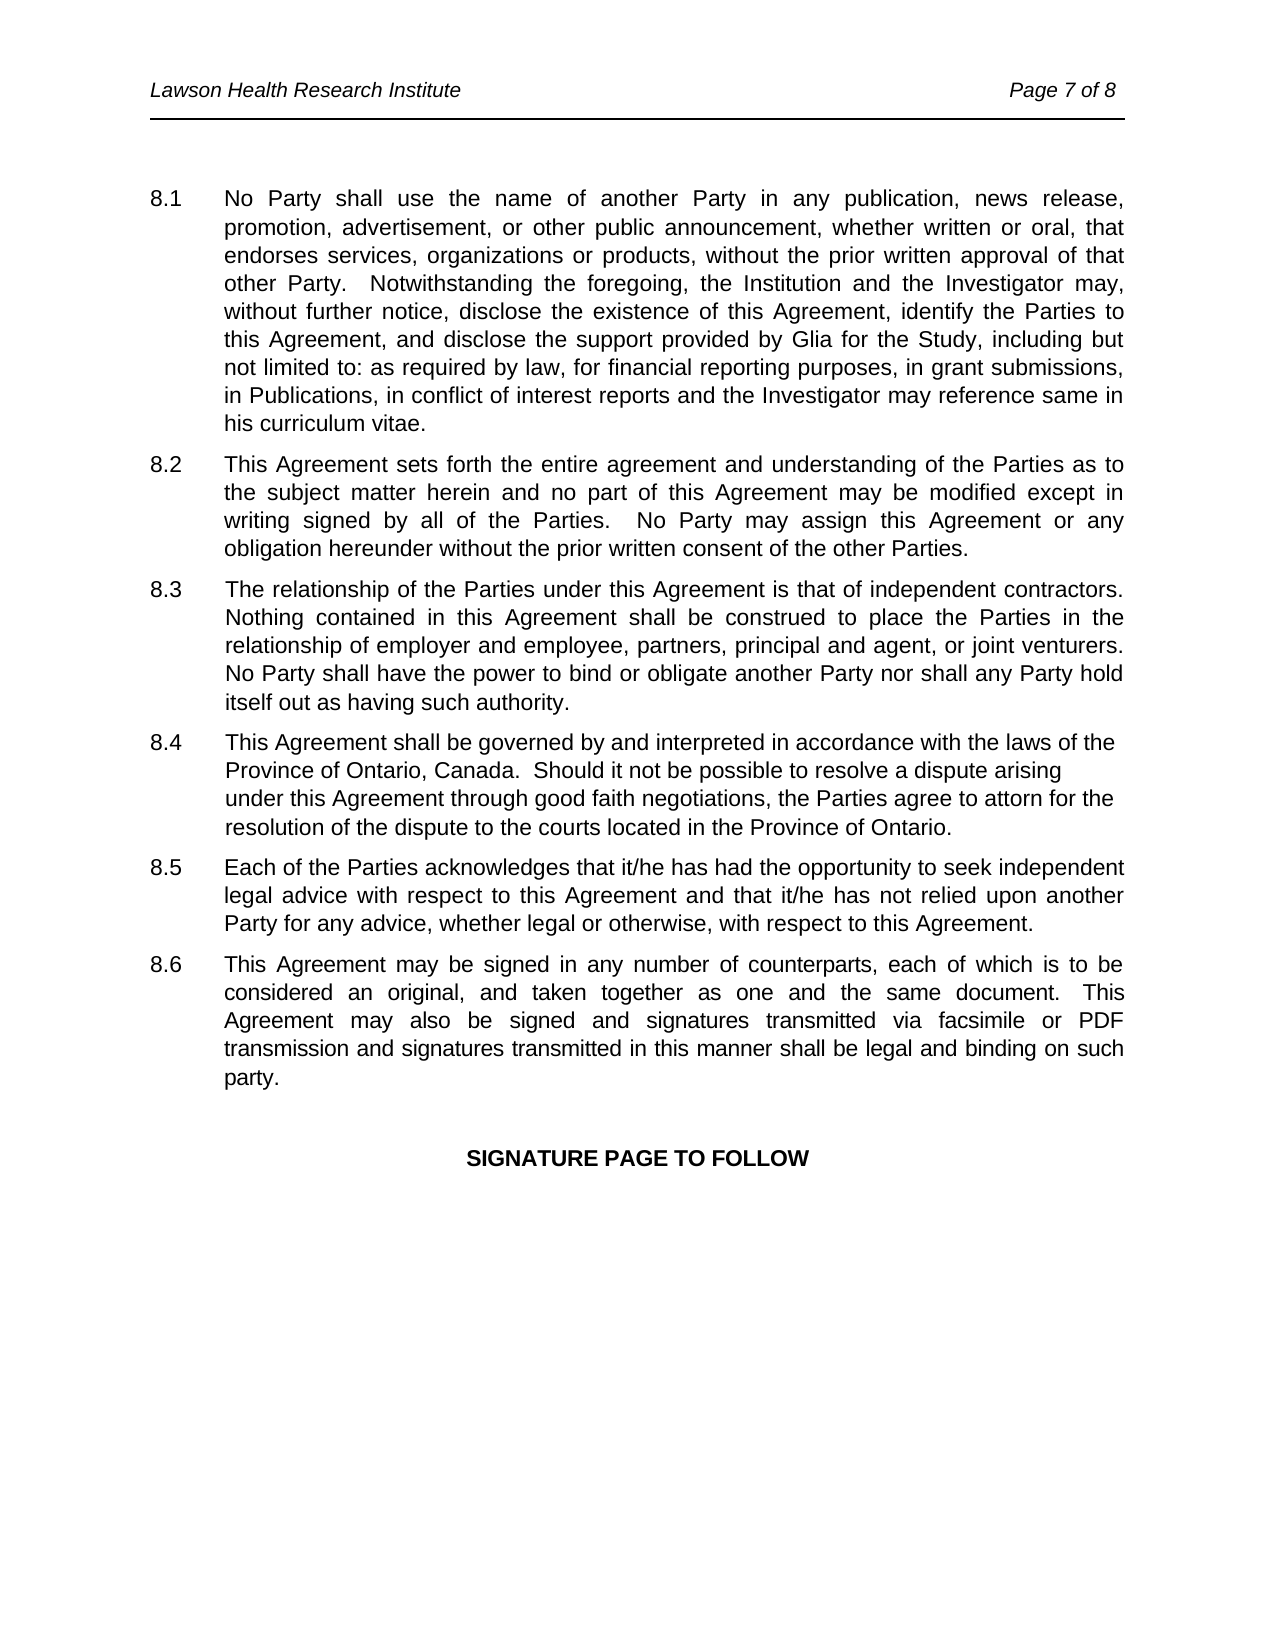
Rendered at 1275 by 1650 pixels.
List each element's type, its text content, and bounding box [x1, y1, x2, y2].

text SIGNATURE PAGE TO FOLLOW [150, 1144, 1125, 1172]
text 8.2 This Agreement sets forth the entire agreement and understanding of the Parties as to the subject matter herein and no part of this Agreement may be modified except in writing signed by all of the Parties. No Party may assign this Agreement or any obligation hereunder without the prior written consent of the other Parties. [150, 450, 1125, 562]
text 8.6 This Agreement may be signed in any number of counterparts, each of which is to be considered an original, and taken together as one and the same document. This Agreement may also be signed and signatures transmitted via facsimile or PDF transmission and signatures transmitted in this manner shall be legal and binding on such party. [150, 950, 1125, 1091]
text 8.1 No Party shall use the name of another Party in any publication, news release, promotion, advertisement, or other public announcement, whether written or oral, that endorses services, organizations or products, without the prior written approval of that other Party. Notwithstanding the foregoing, the Institution and the Investigator may, without further notice, disclose the existence of this Agreement, identify the Parties to this Agreement, and disclose the support provided by Glia for the Study, including but not limited to: as required by law, for financial reporting purposes, in grant submissions, in Publications, in conflict of interest reports and the Investigator may reference same in his curriculum vitae. [150, 184, 1125, 437]
text 8.3 The relationship of the Parties under this Agreement is that of independent contractors. Nothing contained in this Agreement shall be construed to place the Parties in the relationship of employer and employee, partners, principal and agent, or joint venturers. No Party shall have the power to bind or obligate another Party nor shall any Party hold itself out as having such authority. [150, 575, 1125, 716]
text 8.4 This Agreement shall be governed by and interpreted in accordance with the laws of the Province of Ontario, Canada. Should it not be possible to resolve a dispute arising under this Agreement through good faith negotiations, the Parties agree to attorn for the resolution of the dispute to the courts located in the Province of Ontario. [150, 728, 1125, 841]
text 8.5 Each of the Parties acknowledges that it/he has had the opportunity to seek independent legal advice with respect to this Agreement and that it/he has not relied upon another Party for any advice, whether legal or otherwise, with respect to this Agreement. [150, 853, 1125, 937]
